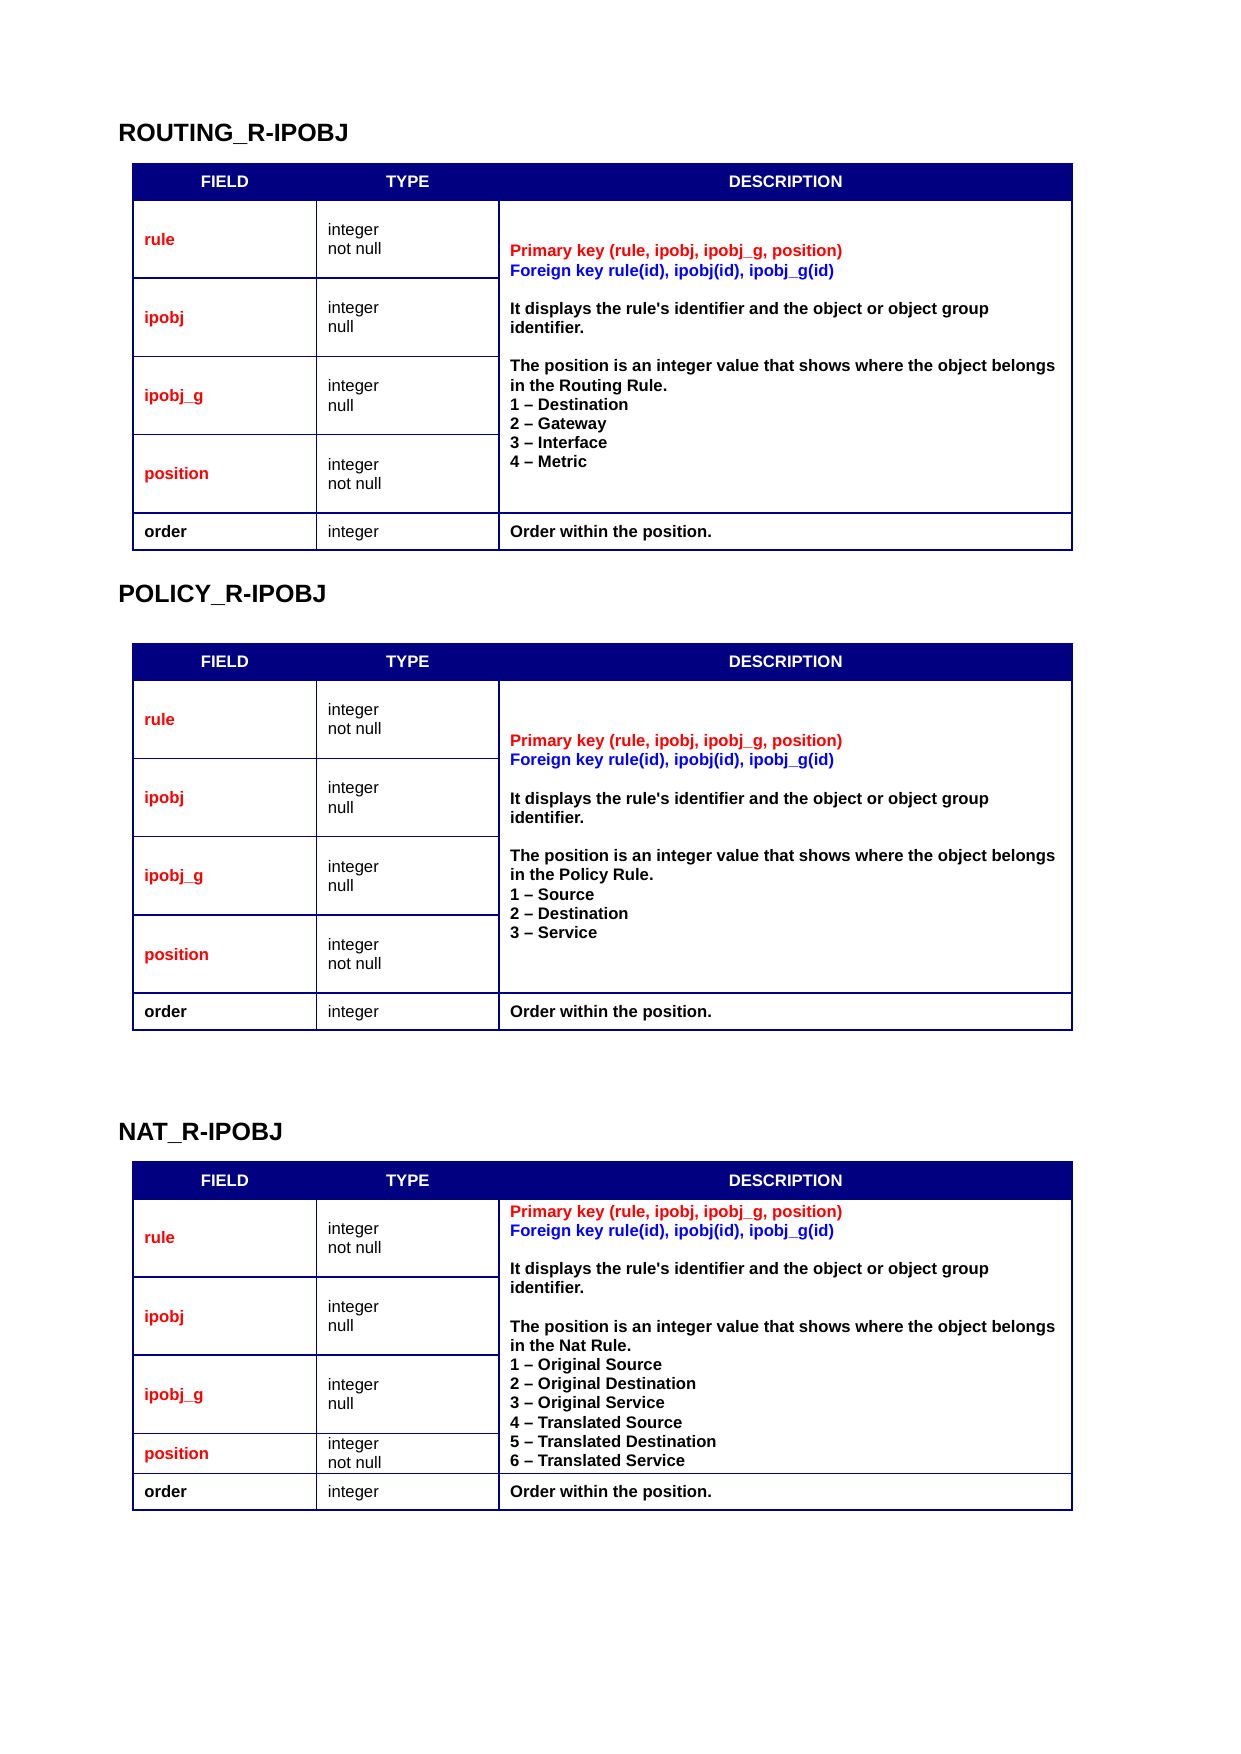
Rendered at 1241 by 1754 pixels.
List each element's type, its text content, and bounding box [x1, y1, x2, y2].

table_cell ipobj_g [134, 1356, 316, 1432]
table_header FIELD [134, 164, 316, 199]
table_header FIELD [134, 644, 316, 679]
table_cell Primary key (rule, ipobj, ipobj_g, position) Foreign key rule(id), ipobj(id), ipobj_g(id) It displays the rule's identifier and the object or object group identifier. The position is an integer value that shows where the object belongs in the Policy Rule. 1 – Source 2 – Destination 3 – Service [500, 681, 1071, 992]
table_cell Order within the position. [500, 994, 1071, 1029]
table_cell integer not null [317, 681, 498, 757]
table_cell Primary key (rule, ipobj, ipobj_g, position) Foreign key rule(id), ipobj(id), ipobj_g(id) It displays the rule's identifier and the object or object group identifier. The position is an integer value that shows where the object belongs in the Nat Rule. 1 – Original Source 2 – Original Destination 3 – Original Service 4 – Translated Source 5 – Translated Destination 6 – Translated Service [500, 1200, 1071, 1472]
table_cell position [134, 916, 316, 992]
table_cell integer [317, 1474, 498, 1509]
table_cell ipobj [134, 759, 316, 836]
table_header TYPE [317, 1163, 498, 1198]
table_header TYPE [317, 644, 498, 679]
table_cell Primary key (rule, ipobj, ipobj_g, position) Foreign key rule(id), ipobj(id), ipobj_g(id) It displays the rule's identifier and the object or object group identifier. The position is an integer value that shows where the object belongs in the Routing Rule. 1 – Destination 2 – Gateway 3 – Interface 4 – Metric [500, 201, 1071, 512]
table_cell order [134, 1474, 316, 1509]
table_cell integer null [317, 837, 498, 914]
table_cell ipobj [134, 279, 316, 356]
table_cell ipobj_g [134, 837, 316, 914]
table_cell integer not null [317, 1434, 498, 1472]
table_cell position [134, 1434, 316, 1472]
table_cell integer [317, 514, 498, 549]
table_cell integer null [317, 759, 498, 836]
table_cell position [134, 435, 316, 512]
table_cell order [134, 994, 316, 1029]
text NAT_R-IPOBJ [118, 1117, 1122, 1146]
table_cell integer [317, 994, 498, 1029]
table_cell integer not null [317, 1200, 498, 1276]
table_cell integer not null [317, 916, 498, 992]
table_cell integer null [317, 1356, 498, 1432]
table_header DESCRIPTION [500, 1163, 1071, 1198]
text POLICY_R-IPOBJ [118, 579, 1122, 608]
table_header DESCRIPTION [500, 164, 1071, 199]
table_header DESCRIPTION [500, 644, 1071, 679]
table_cell integer null [317, 279, 498, 356]
table_cell integer null [317, 1278, 498, 1354]
table_cell ipobj_g [134, 357, 316, 434]
table_cell rule [134, 681, 316, 757]
table_cell rule [134, 201, 316, 277]
table_cell integer null [317, 357, 498, 434]
table_cell integer not null [317, 201, 498, 277]
table_cell order [134, 514, 316, 549]
table_cell Order within the position. [500, 514, 1071, 549]
table_cell rule [134, 1200, 316, 1276]
table_header TYPE [317, 164, 498, 199]
table_header FIELD [134, 1163, 316, 1198]
table_cell ipobj [134, 1278, 316, 1354]
table_cell integer not null [317, 435, 498, 512]
table_cell Order within the position. [500, 1474, 1071, 1509]
text ROUTING_R-IPOBJ [118, 118, 1122, 147]
